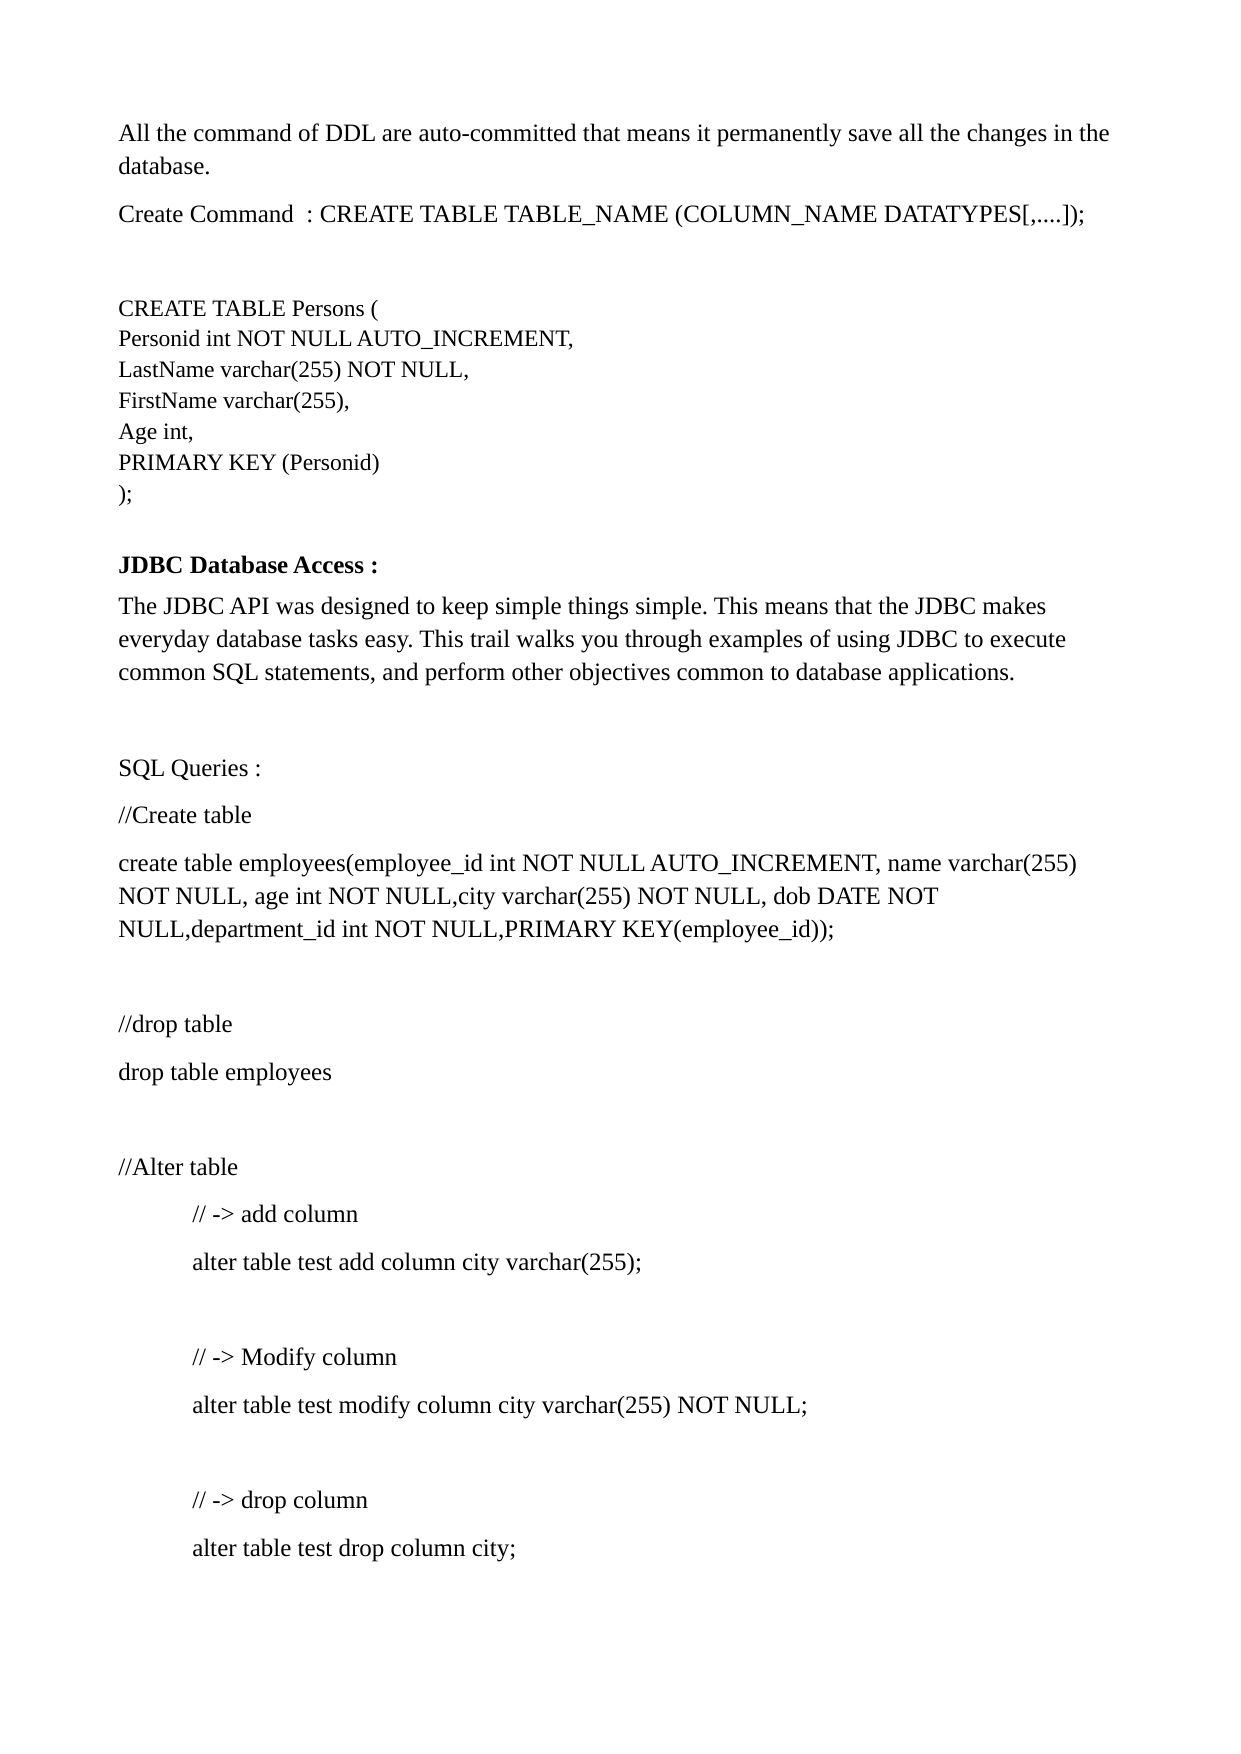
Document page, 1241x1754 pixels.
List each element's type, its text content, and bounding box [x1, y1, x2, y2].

text alter table test modify column city varchar(255) NOT NULL; [118, 1390, 1122, 1419]
subtitle JDBC Database Access : [118, 550, 1122, 579]
text Create Command : CREATE TABLE TABLE_NAME (COLUMN_NAME DATATYPES[,....]); [118, 199, 1122, 227]
text CREATE TABLE Persons ( Personid int NOT NULL AUTO_INCREMENT, LastName varchar(255) NOT NULL, FirstName varchar(255), Age int, PRIMARY KEY (Personid) ); [118, 294, 1122, 507]
text alter table test add column city varchar(255); [118, 1247, 1122, 1276]
text // -> add column [118, 1199, 1122, 1228]
text //Alter table [118, 1152, 1122, 1181]
text //drop table [118, 1009, 1122, 1038]
text create table employees(employee_id int NOT NULL AUTO_INCREMENT, name varchar(255) NOT NULL, age int NOT NULL,city varchar(255) NOT NULL, dob DATE NOT NULL,department_id int NOT NULL,PRIMARY KEY(employee_id)); [118, 848, 1122, 943]
text alter table test drop column city; [118, 1533, 1122, 1561]
text //Create table [118, 800, 1122, 829]
text // -> drop column [118, 1485, 1122, 1514]
text SQL Queries : [118, 753, 1122, 781]
text // -> Modify column [118, 1342, 1122, 1371]
text The JDBC API was designed to keep simple things simple. This means that the JDBC makes everyday database tasks easy. This trail walks you through examples of using JDBC to execute common SQL statements, and perform other objectives common to database applications. [118, 591, 1122, 686]
text All the command of DDL are auto-committed that means it permanently save all the changes in the database. [118, 118, 1122, 180]
text drop table employees [118, 1057, 1122, 1085]
